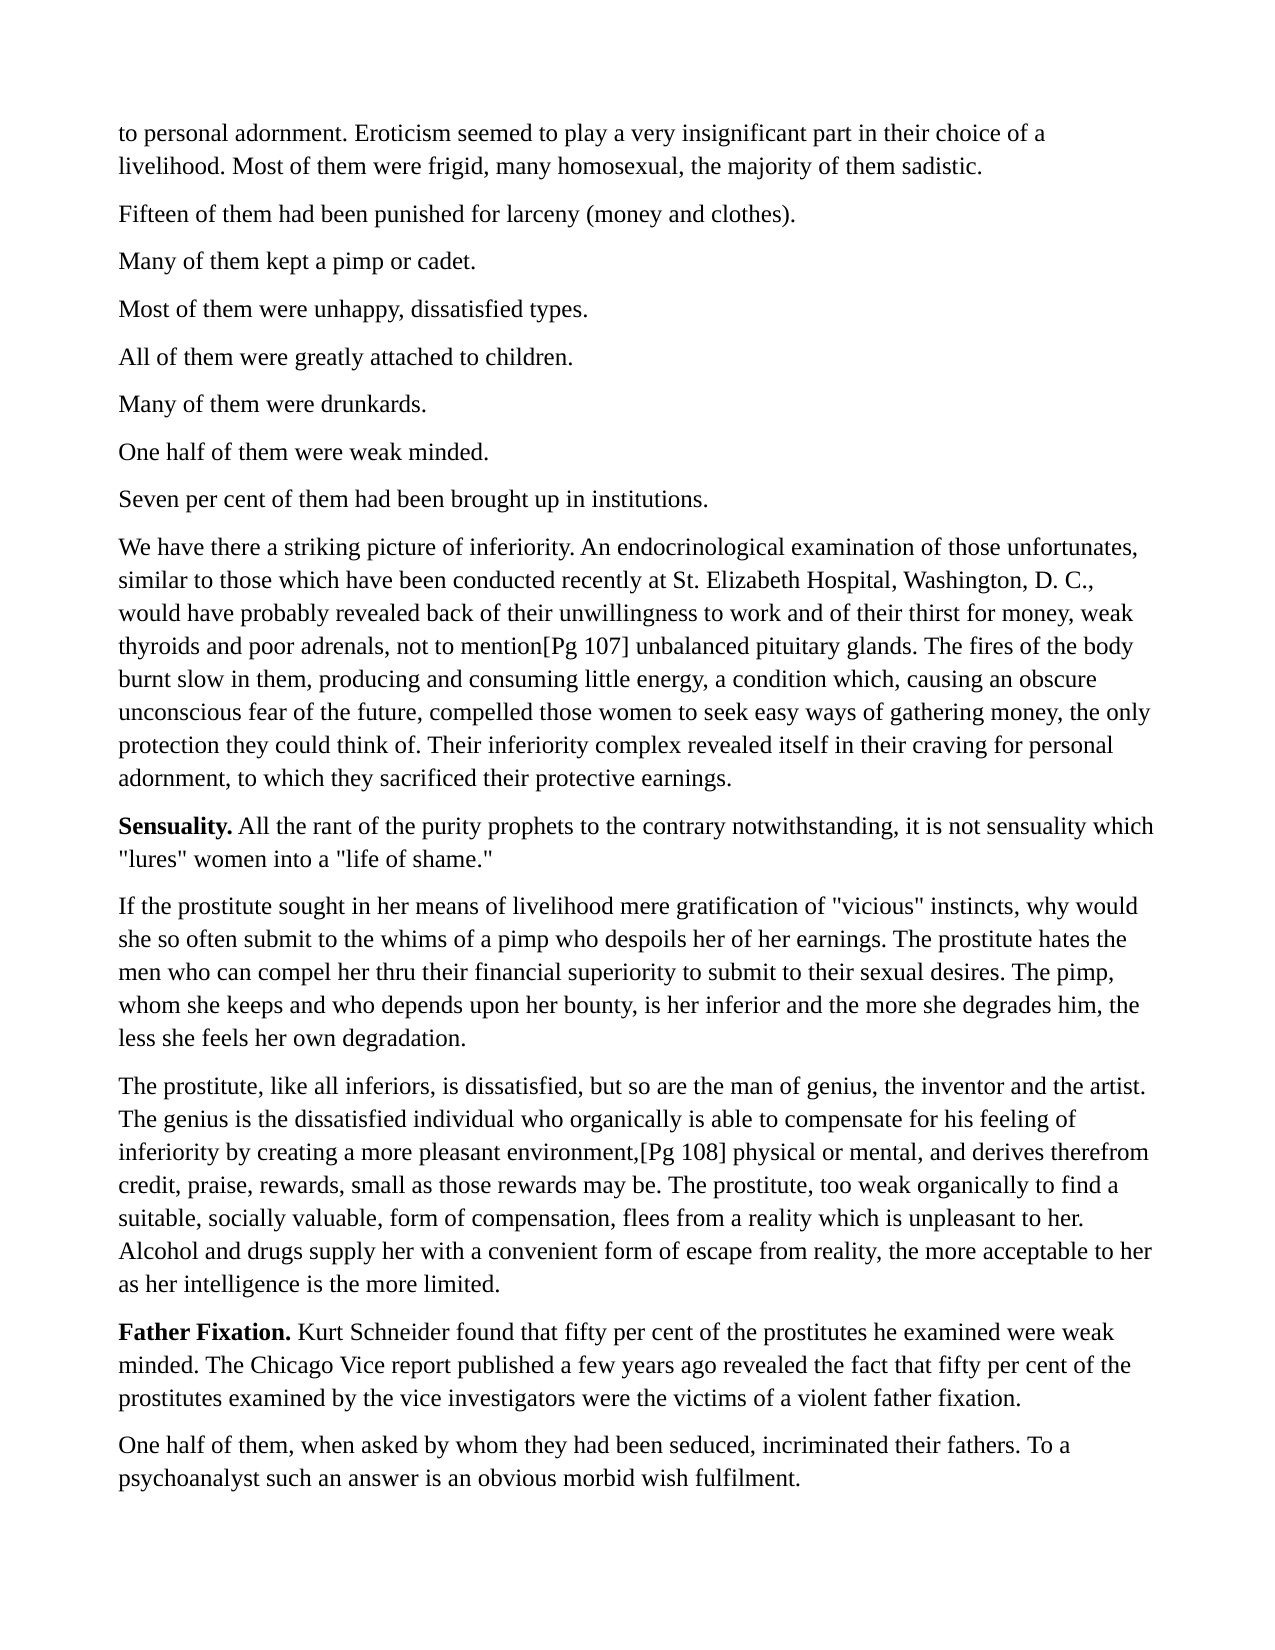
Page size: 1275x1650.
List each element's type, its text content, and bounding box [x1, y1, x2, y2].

text Many of them were drunkards. [118, 389, 1157, 418]
text If the prostitute sought in her means of livelihood mere gratification of "vicious" instincts, why would she so often submit to the whims of a pimp who despoils her of her earnings. The prostitute hates the men who can compel her thru their financial superiority to submit to their sexual desires. The pimp, whom she keeps and who depends upon her bounty, is her inferior and the more she degrades him, the less she feels her own degradation. [118, 891, 1157, 1052]
text Father Fixation. Kurt Schneider found that fifty per cent of the prostitutes he examined were weak minded. The Chicago Vice report published a few years ago revealed the fact that fifty per cent of the prostitutes examined by the vice investigators were the victims of a violent father fixation. [118, 1317, 1157, 1412]
text Many of them kept a pimp or cadet. [118, 246, 1157, 275]
text The prostitute, like all inferiors, is dissatisfied, but so are the man of genius, the inventor and the artist. The genius is the dissatisfied individual who organically is able to compensate for his feeling of inferiority by creating a more pleasant environment,[Pg 108] physical or mental, and derives therefrom credit, praise, rewards, small as those rewards may be. The prostitute, too weak organically to find a suitable, socially valuable, form of compensation, flees from a reality which is unpleasant to her. Alcohol and drugs supply her with a convenient form of escape from reality, the more acceptable to her as her intelligence is the more limited. [118, 1071, 1157, 1298]
text One half of them, when asked by whom they had been seduced, incriminated their fathers. To a psychoanalyst such an answer is an obvious morbid wish fulfilment. [118, 1430, 1157, 1492]
text One half of them were weak minded. [118, 437, 1157, 466]
text All of them were greatly attached to children. [118, 342, 1157, 370]
text Fifteen of them had been punished for larceny (money and clothes). [118, 199, 1157, 227]
text Seven per cent of them had been brought up in institutions. [118, 484, 1157, 513]
text Most of them were unhappy, dissatisfied types. [118, 294, 1157, 323]
text We have there a striking picture of inferiority. An endocrinological examination of those unfortunates, similar to those which have been conducted recently at St. Elizabeth Hospital, Washington, D. C., would have probably revealed back of their unwillingness to work and of their thirst for money, weak thyroids and poor adrenals, not to mention[Pg 107] unbalanced pituitary glands. The fires of the body burnt slow in them, producing and consuming little energy, a condition which, causing an obscure unconscious fear of the future, compelled those women to seek easy ways of gathering money, the only protection they could think of. Their inferiority complex revealed itself in their craving for personal adornment, to which they sacrificed their protective earnings. [118, 532, 1157, 792]
text Sensuality. All the rant of the purity prophets to the contrary notwithstanding, it is not sensuality which "lures" women into a "life of shame." [118, 811, 1157, 872]
text to personal adornment. Eroticism seemed to play a very insignificant part in their choice of a livelihood. Most of them were frigid, many homosexual, the majority of them sadistic. [118, 118, 1157, 180]
